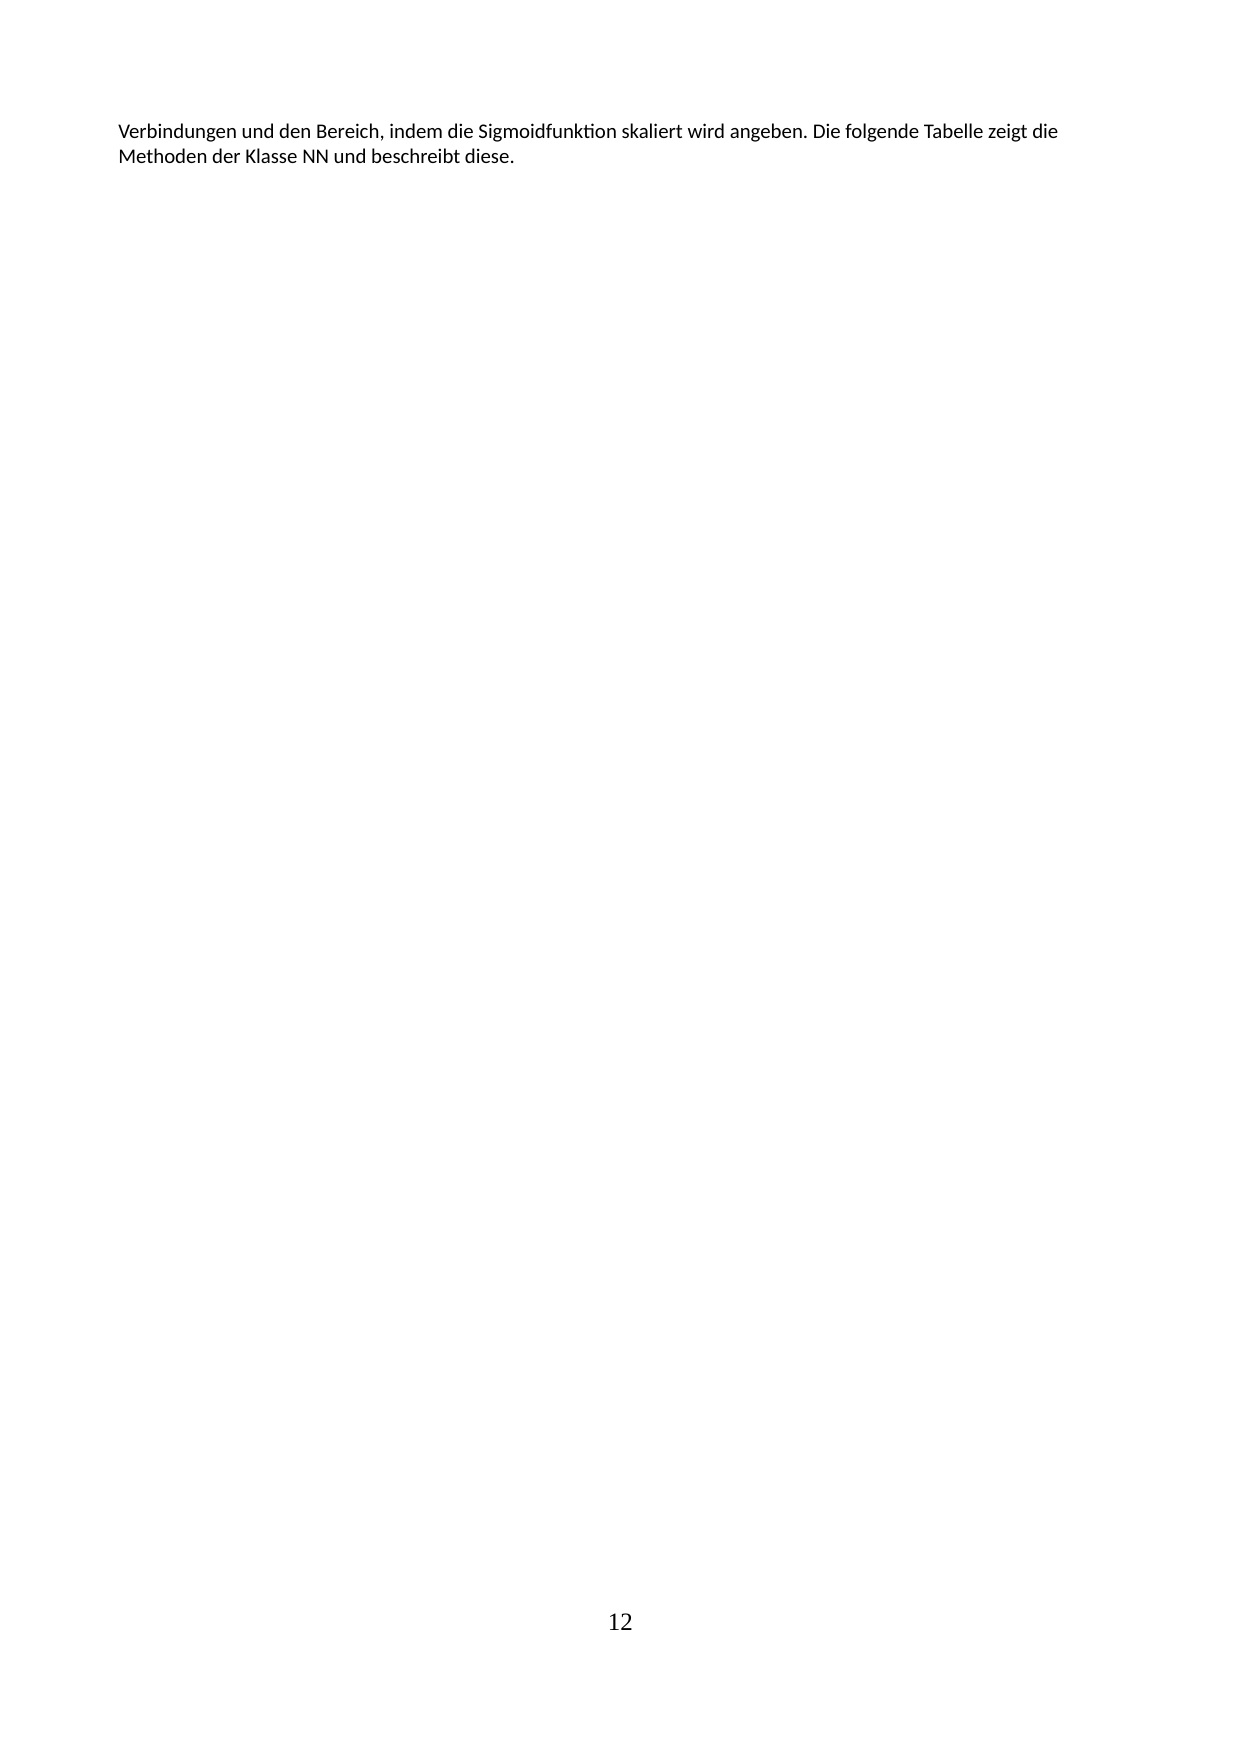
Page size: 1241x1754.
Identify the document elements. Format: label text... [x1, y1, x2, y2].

text Verbindungen und den Bereich, indem die Sigmoidfunktion skaliert wird angeben. Die folgende Tabelle zeigt die Methoden der Klasse NN und beschreibt diese. [118, 118, 1122, 169]
